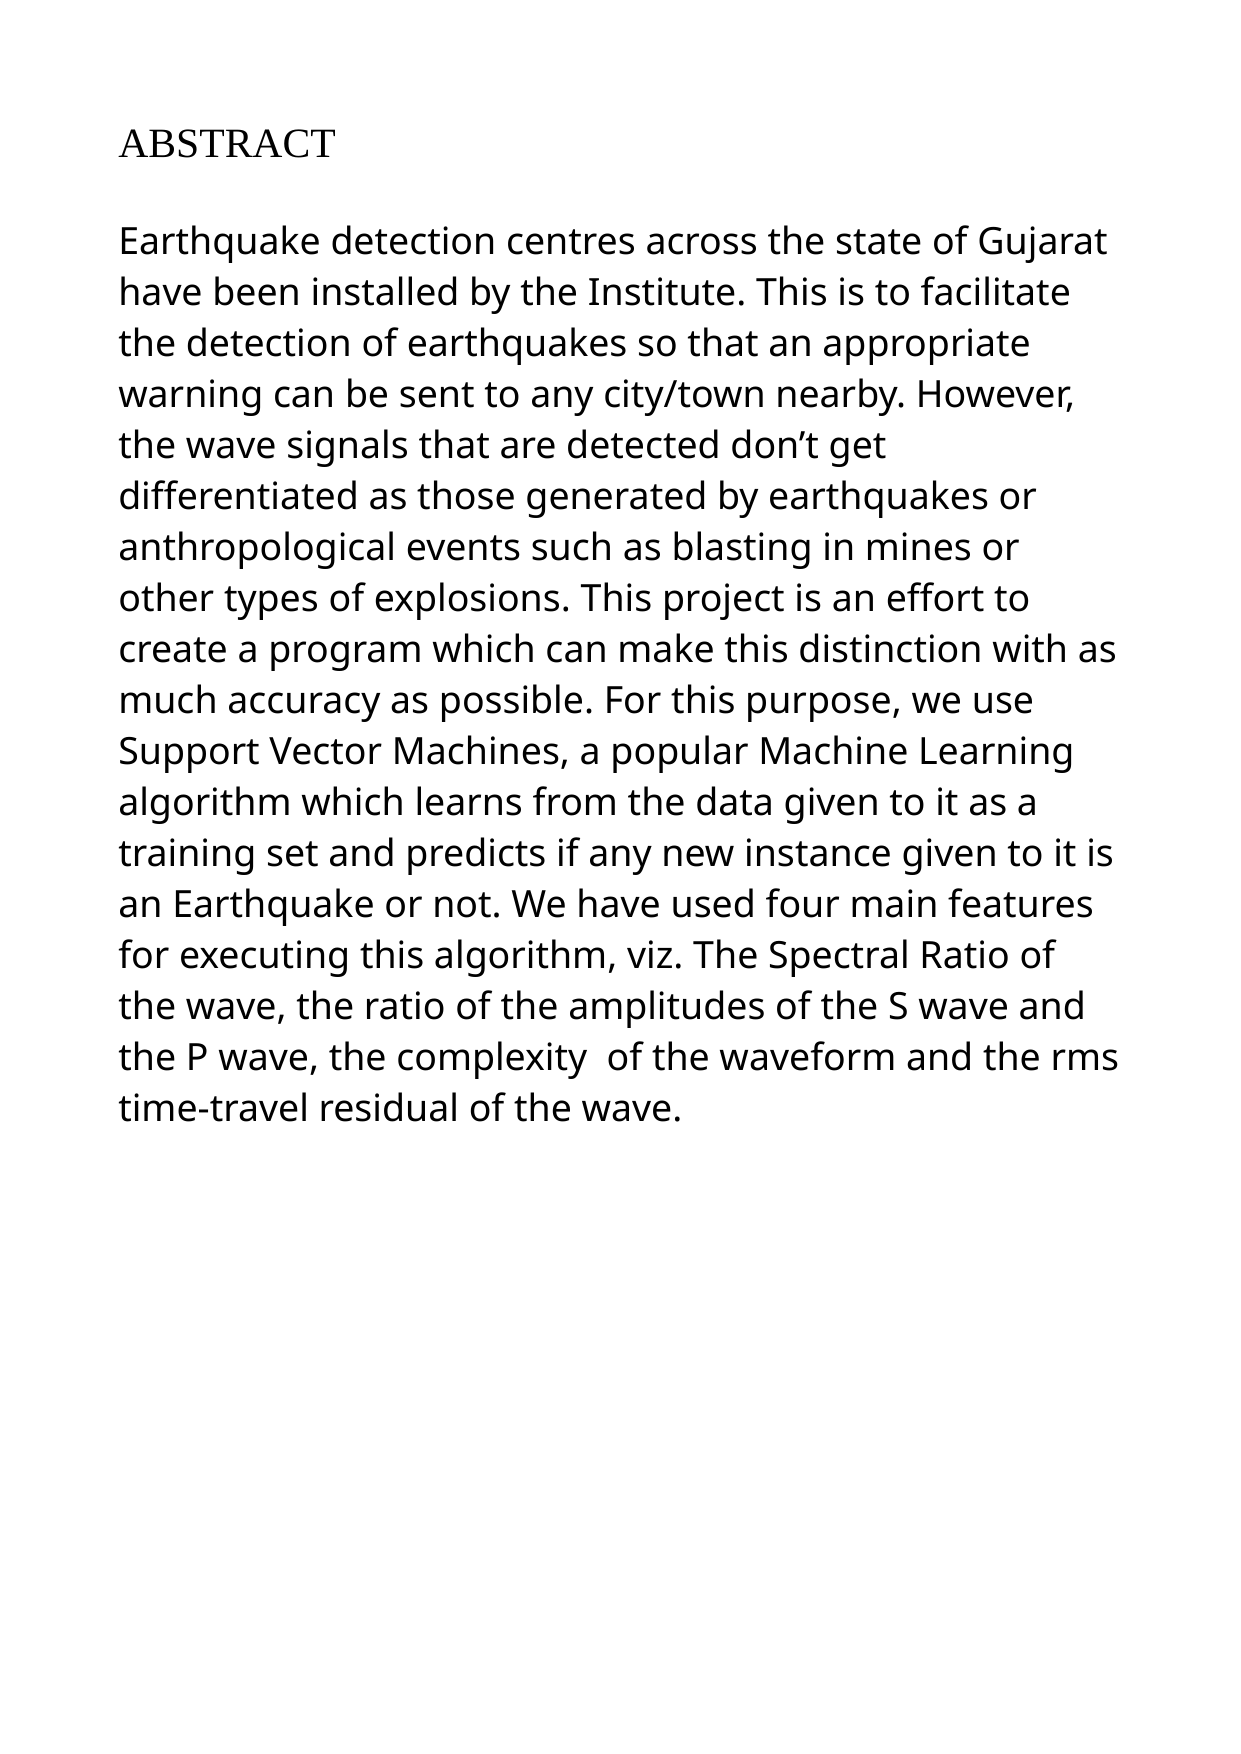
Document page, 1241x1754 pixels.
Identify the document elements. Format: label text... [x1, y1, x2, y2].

text ABSTRACT [118, 118, 1122, 166]
text Earthquake detection centres across the state of Gujarat have been installed by the Institute. This is to facilitate the detection of earthquakes so that an appropriate warning can be sent to any city/town nearby. However, the wave signals that are detected don’t get differentiated as those generated by earthquakes or anthropological events such as blasting in mines or other types of explosions. This project is an effort to create a program which can make this distinction with as much accuracy as possible. For this purpose, we use Support Vector Machines, a popular Machine Learning algorithm which learns from the data given to it as a training set and predicts if any new instance given to it is an Earthquake or not. We have used four main features for executing this algorithm, viz. The Spectral Ratio of the wave, the ratio of the amplitudes of the S wave and the P wave, the complexity of the waveform and the rms time-travel residual of the wave. [118, 214, 1122, 1133]
